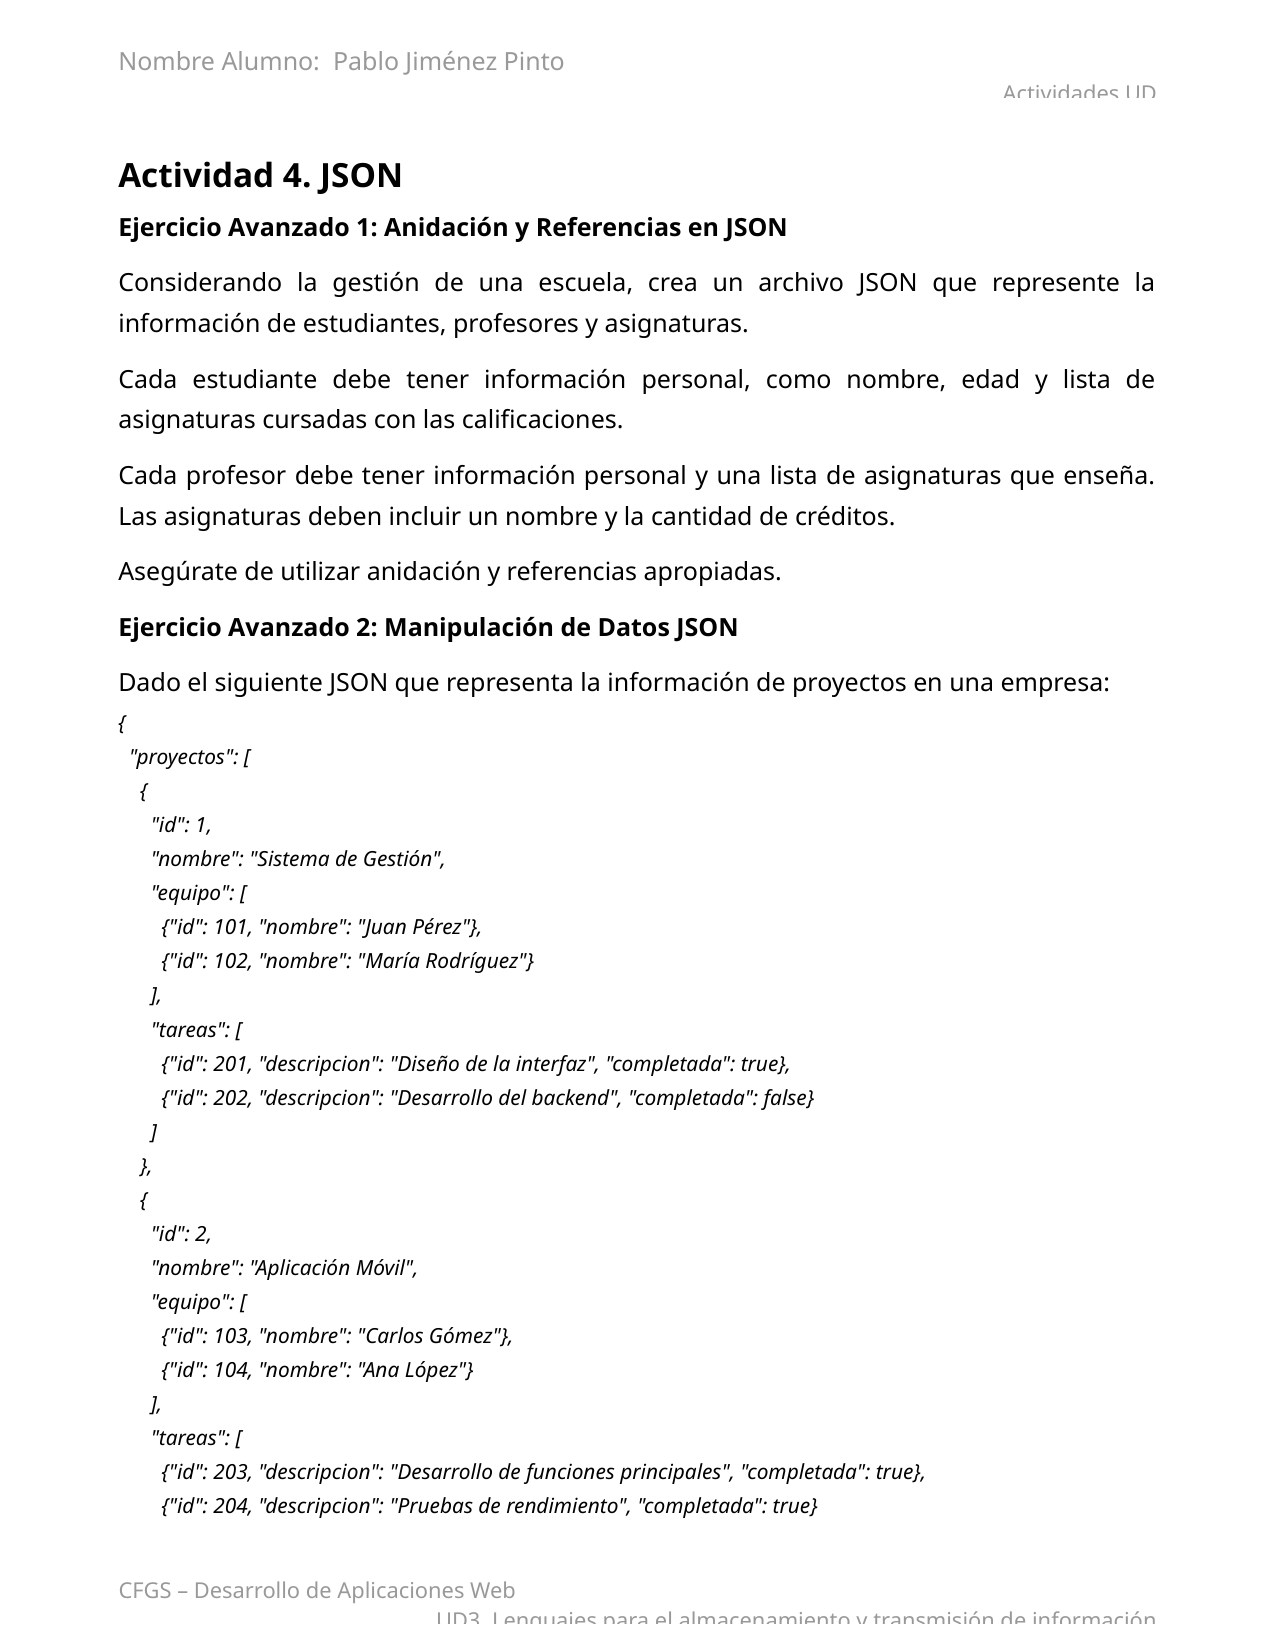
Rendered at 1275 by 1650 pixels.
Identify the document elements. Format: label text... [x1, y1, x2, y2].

text Ejercicio Avanzado 2: Manipulación de Datos JSON [118, 609, 1157, 643]
text Dado el siguiente JSON que representa la información de proyectos en una empresa: [118, 664, 1157, 699]
text Ejercicio Avanzado 1: Anidación y Referencias en JSON [118, 209, 1157, 244]
text { "proyectos": [ { "id": 1, "nombre": "Sistema de Gestión", "equipo": [ {"id": 101, "nombre": "Juan Pérez"}, {"id": 102, "nombre": "María Rodríguez"} ], "tareas": [ {"id": 201, "descripcion": "Diseño de la interfaz", "completada": true}, {"id": 202, "descripcion": "Desarrollo del backend", "completada": false} ] }, { "id": 2, "nombre": "Aplicación Móvil", "equipo": [ {"id": 103, "nombre": "Carlos Gómez"}, {"id": 104, "nombre": "Ana López"} ], "tareas": [ {"id": 203, "descripcion": "Desarrollo de funciones principales", "completada": true}, {"id": 204, "descripcion": "Pruebas de rendimiento", "completada": true} [118, 708, 1157, 1520]
text Cada profesor debe tener información personal y una lista de asignaturas que enseña. Las asignaturas deben incluir un nombre y la cantidad de créditos. [118, 457, 1157, 532]
subtitle Actividad 4. JSON [118, 152, 1157, 197]
text Considerando la gestión de una escuela, crea un archivo JSON que represente la información de estudiantes, profesores y asignaturas. [118, 265, 1157, 340]
text Asegúrate de utilizar anidación y referencias apropiadas. [118, 554, 1157, 588]
text Cada estudiante debe tener información personal, como nombre, edad y lista de asignaturas cursadas con las calificaciones. [118, 361, 1157, 436]
